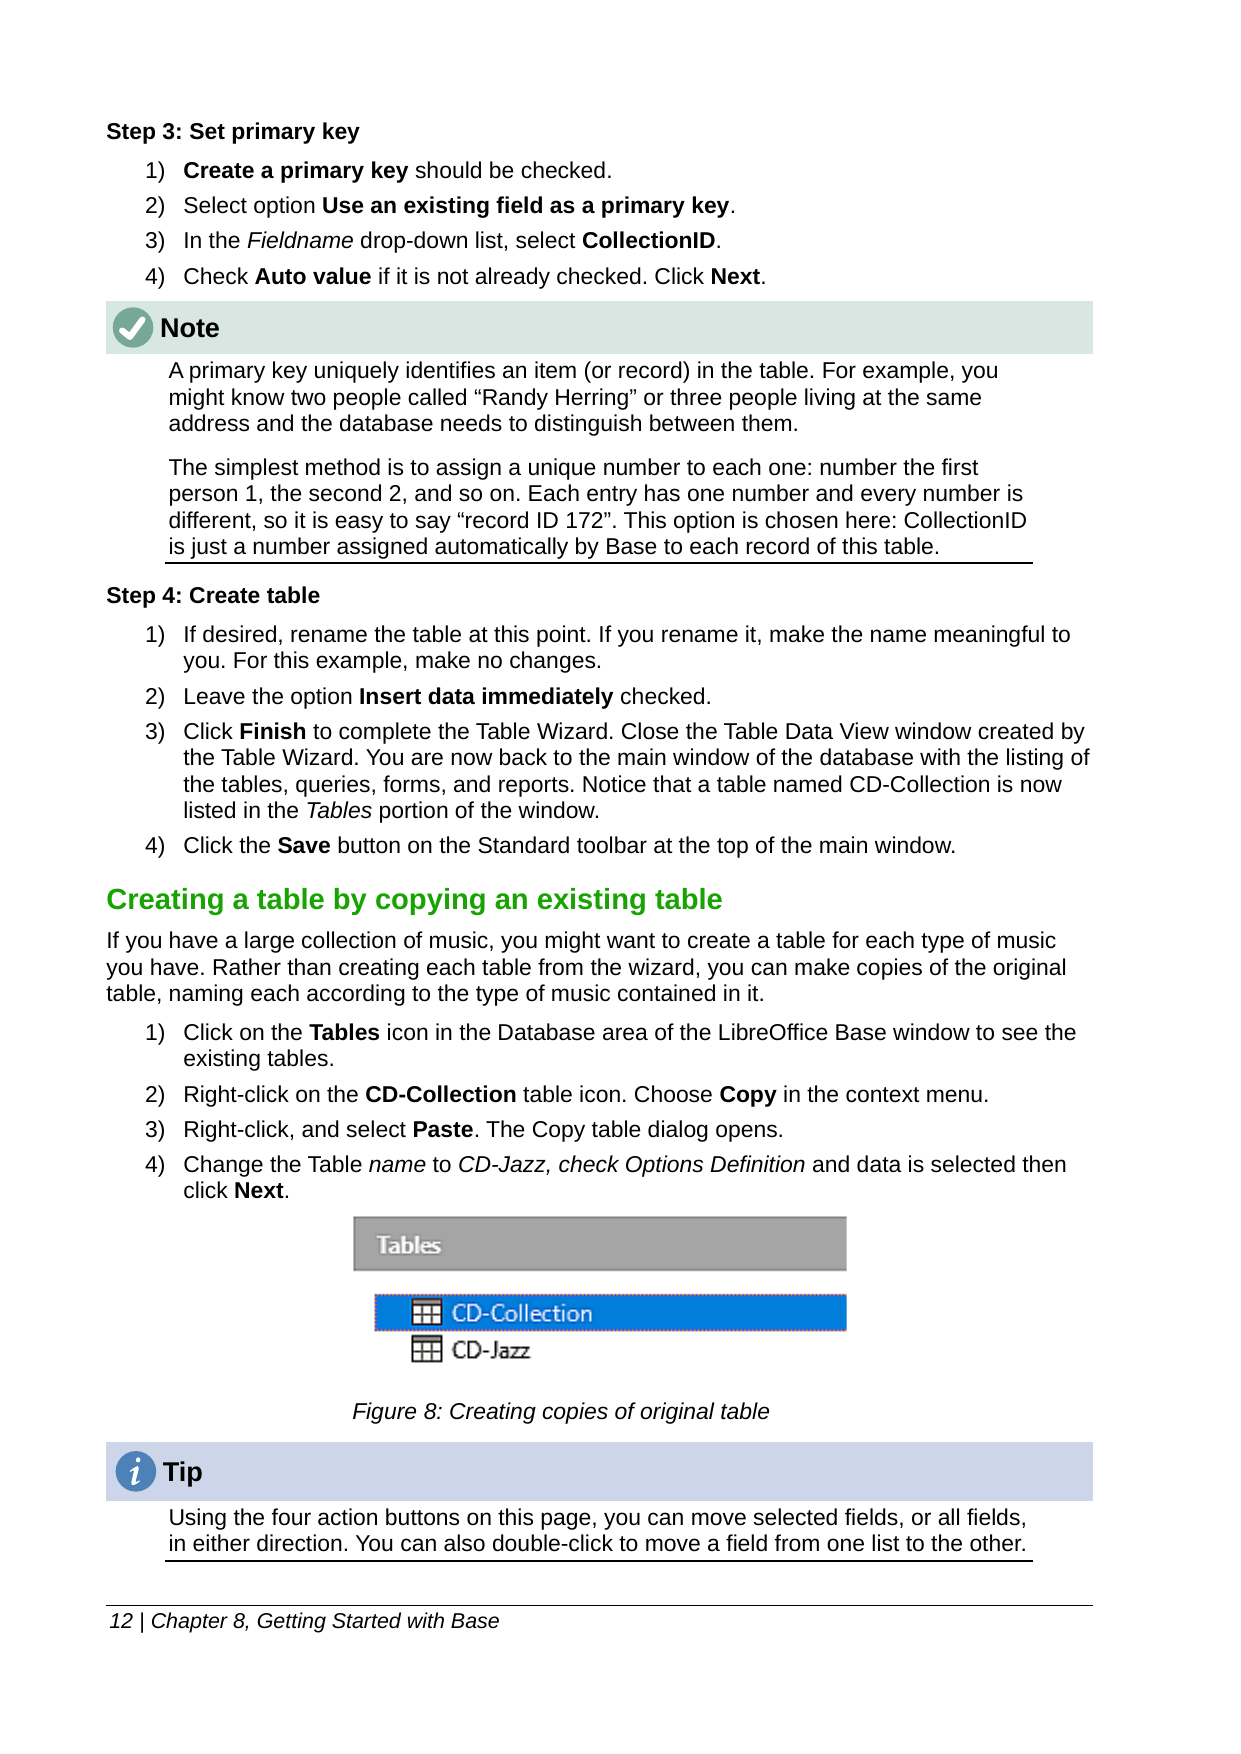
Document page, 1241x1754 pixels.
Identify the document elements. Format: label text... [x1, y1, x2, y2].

list Select option Use an existing field as a primary key. [165, 192, 1093, 218]
list Click the Save button on the Standard toolbar at the top of the main window. [165, 832, 1093, 858]
subtitle Note [106, 301, 1093, 354]
list Leave the option Insert data immediately checked. [165, 683, 1093, 709]
subtitle Creating a table by copying an existing table [106, 882, 1093, 916]
text If you have a large collection of music, you might want to create a table for each type of music you have. Rather than creating each table from the wizard, you can make copies of the original table, naming each according to the type of music contained in it. [106, 927, 1093, 1006]
list Right-click, and select Paste. The Copy table dialog opens. [165, 1116, 1093, 1142]
list In the Fieldname drop-down list, select CollectionID. [165, 227, 1093, 254]
list Change the Table name to CD-Jazz, check Options Definition and data is selected then click Next. [165, 1151, 1093, 1204]
text Step 3: Set primary key [106, 118, 1093, 144]
text A primary key uniquely identifies an item (or record) in the table. For example, you might know two people called “Randy Herring” or three people living at the same address and the database needs to distinguish between them. [165, 354, 1033, 436]
list Right-click on the CD-Collection table icon. Choose Copy in the context menu. [165, 1081, 1093, 1107]
list Check Auto value if it is not already checked. Click Next. [165, 263, 1093, 289]
picture [352, 1215, 847, 1386]
list Click Finish to complete the Table Wizard. Close the Table Data View window created by the Table Wizard. You are now back to the main window of the database with the listing of the tables, queries, forms, and reports. Notice that a table named CD-Collection is now listed in the Tables portion of the window. [165, 718, 1093, 823]
list If desired, rename the table at this point. If you rename it, make the name meaningful to you. For this example, make no changes. [165, 621, 1093, 674]
list Click on the Tables icon in the Database area of the LibreOffice Base window to see the existing tables. [165, 1019, 1093, 1072]
list Create a primary key should be checked. [165, 157, 1093, 183]
text Figure 8: Creating copies of original table [352, 1398, 847, 1424]
subtitle Tip [106, 1442, 1093, 1501]
text Using the four action buttons on this page, you can move selected fields, or all fields, in either direction. You can also double-click to move a field from one list to the other. [165, 1501, 1033, 1560]
text Step 4: Create table [106, 582, 1093, 608]
text The simplest method is to assign a unique number to each one: number the first person 1, the second 2, and so on. Each entry has one number and every number is different, so it is easy to say “record ID 172”. This option is chosen here: CollectionID is just a number assigned automatically by Base to each record of this table. [165, 451, 1033, 562]
